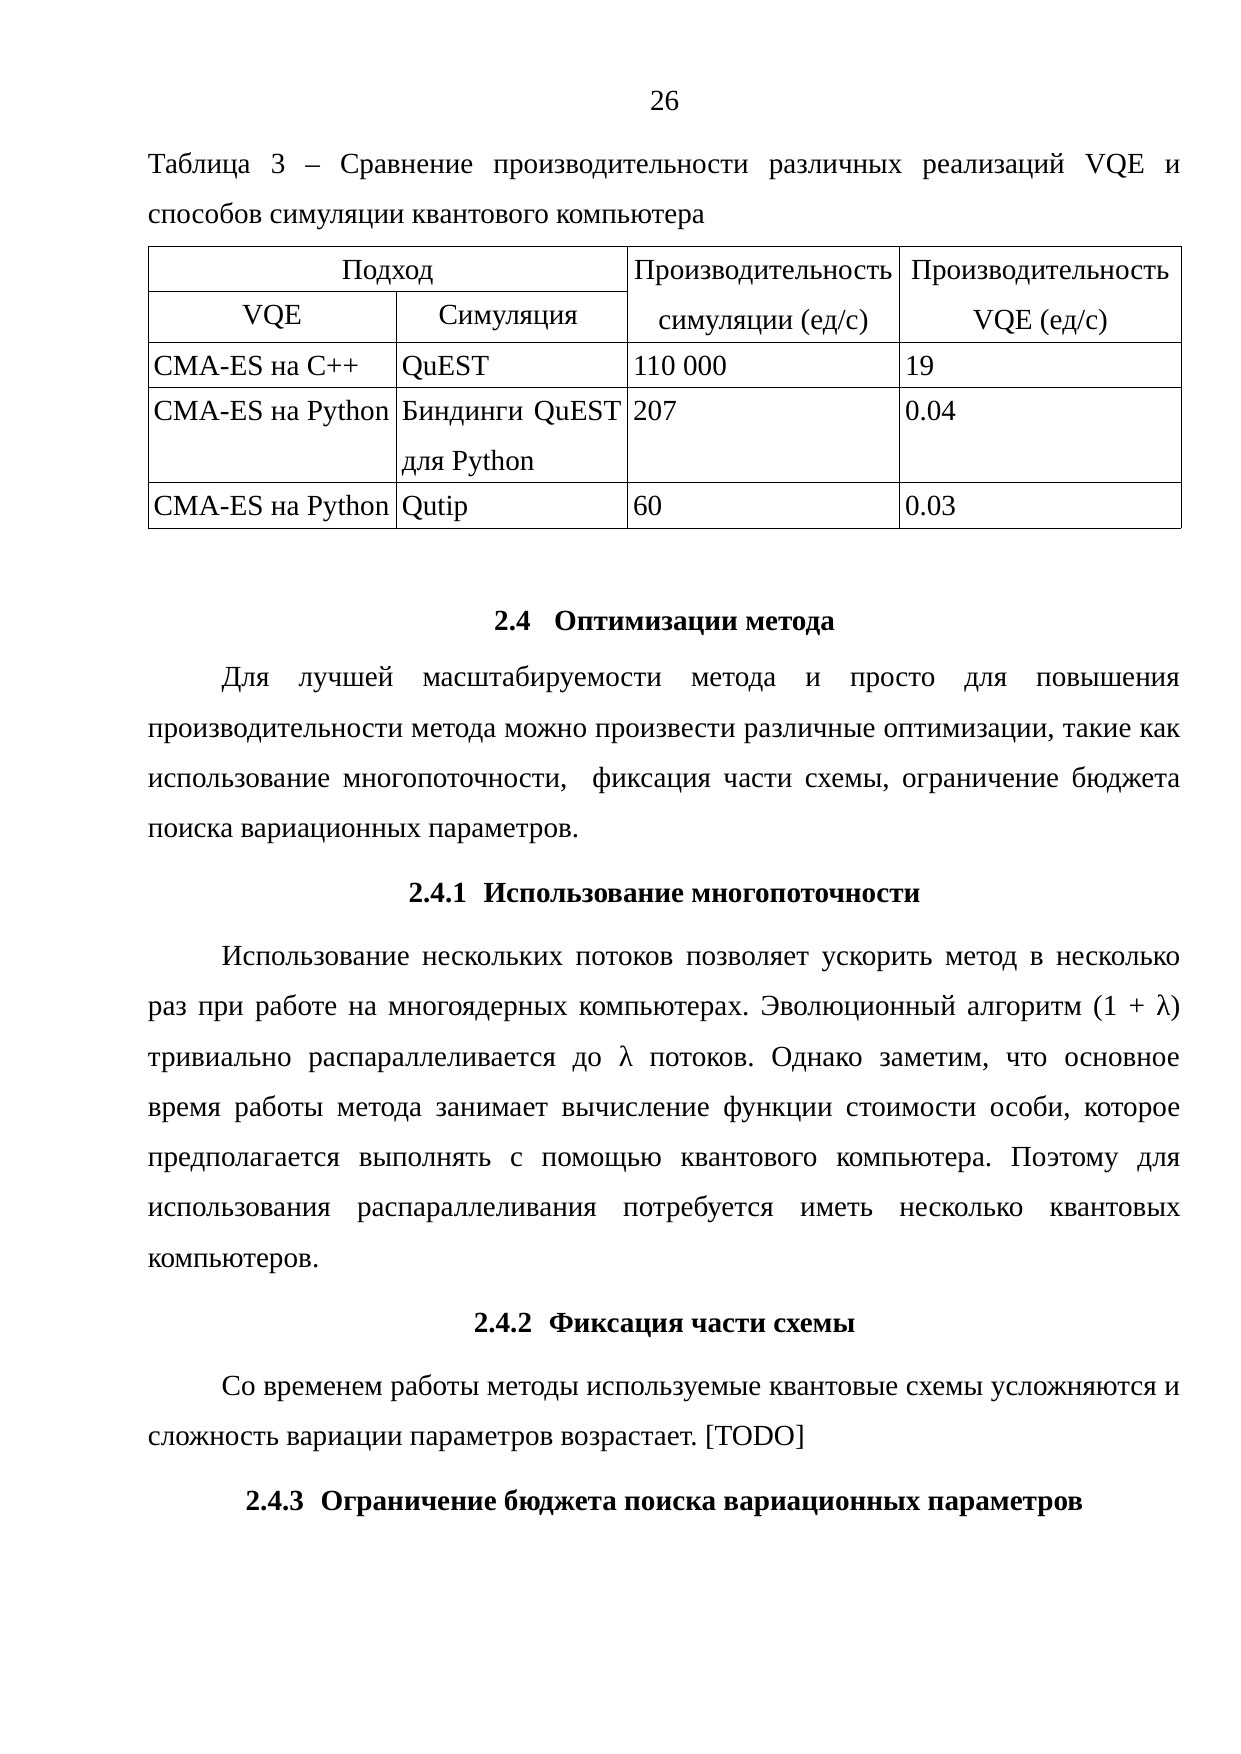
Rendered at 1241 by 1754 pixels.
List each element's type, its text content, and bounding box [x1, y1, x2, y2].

subtitle Ограничение бюджета поиска вариационных параметров [148, 1483, 1181, 1516]
text Использование нескольких потоков позволяет ускорить метод в несколько раз при работе на многоядерных компьютерах. Эволюционный алгоритм (1 + λ) тривиально распараллеливается до λ потоков. Однако заметим, что основное время работы метода занимает вычисление функции стоимости особи, которое предполагается выполнять с помощью квантового компьютера. Поэтому для использования распараллеливания потребуется иметь несколько квантовых компьютеров. [148, 938, 1181, 1273]
subtitle Фиксация части схемы [148, 1305, 1181, 1338]
table_header Производительность VQE (ед/с) [900, 247, 1181, 342]
table_cell Биндинги QuEST для Python [397, 388, 627, 482]
table_cell CMA-ES на Python [149, 388, 396, 482]
table_cell 0.04 [900, 388, 1181, 482]
table_cell 207 [628, 388, 899, 482]
table_cell QuEST [397, 343, 627, 387]
table_cell Qutip [397, 483, 627, 527]
table_cell 0.03 [900, 483, 1181, 527]
subtitle Оптимизации метода [148, 603, 1181, 636]
table_cell CMA-ES на C++ [149, 343, 396, 387]
text Со временем работы методы используемые квантовые схемы усложняются и сложность вариации параметров возрастает. [TODO] [148, 1368, 1181, 1451]
table_cell Симуляция [397, 292, 627, 342]
table_cell 60 [628, 483, 899, 527]
table_header Подход [149, 247, 627, 291]
table_cell VQE [149, 292, 396, 342]
subtitle Использование многопоточности [148, 875, 1181, 909]
table_cell CMA-ES на Python [149, 483, 396, 527]
table_cell 110 000 [628, 343, 899, 387]
table_cell 19 [900, 343, 1181, 387]
text Таблица 3 – Сравнение производительности различных реализаций VQE и способов симуляции квантового компьютера [148, 146, 1181, 229]
table_header Производительность симуляции (ед/с) [628, 247, 899, 342]
text Для лучшей масштабируемости метода и просто для повышения производительности метода можно произвести различные оптимизации, такие как использование многопоточности, фиксация части схемы, ограничение бюджета поиска вариационных параметров. [148, 659, 1181, 844]
